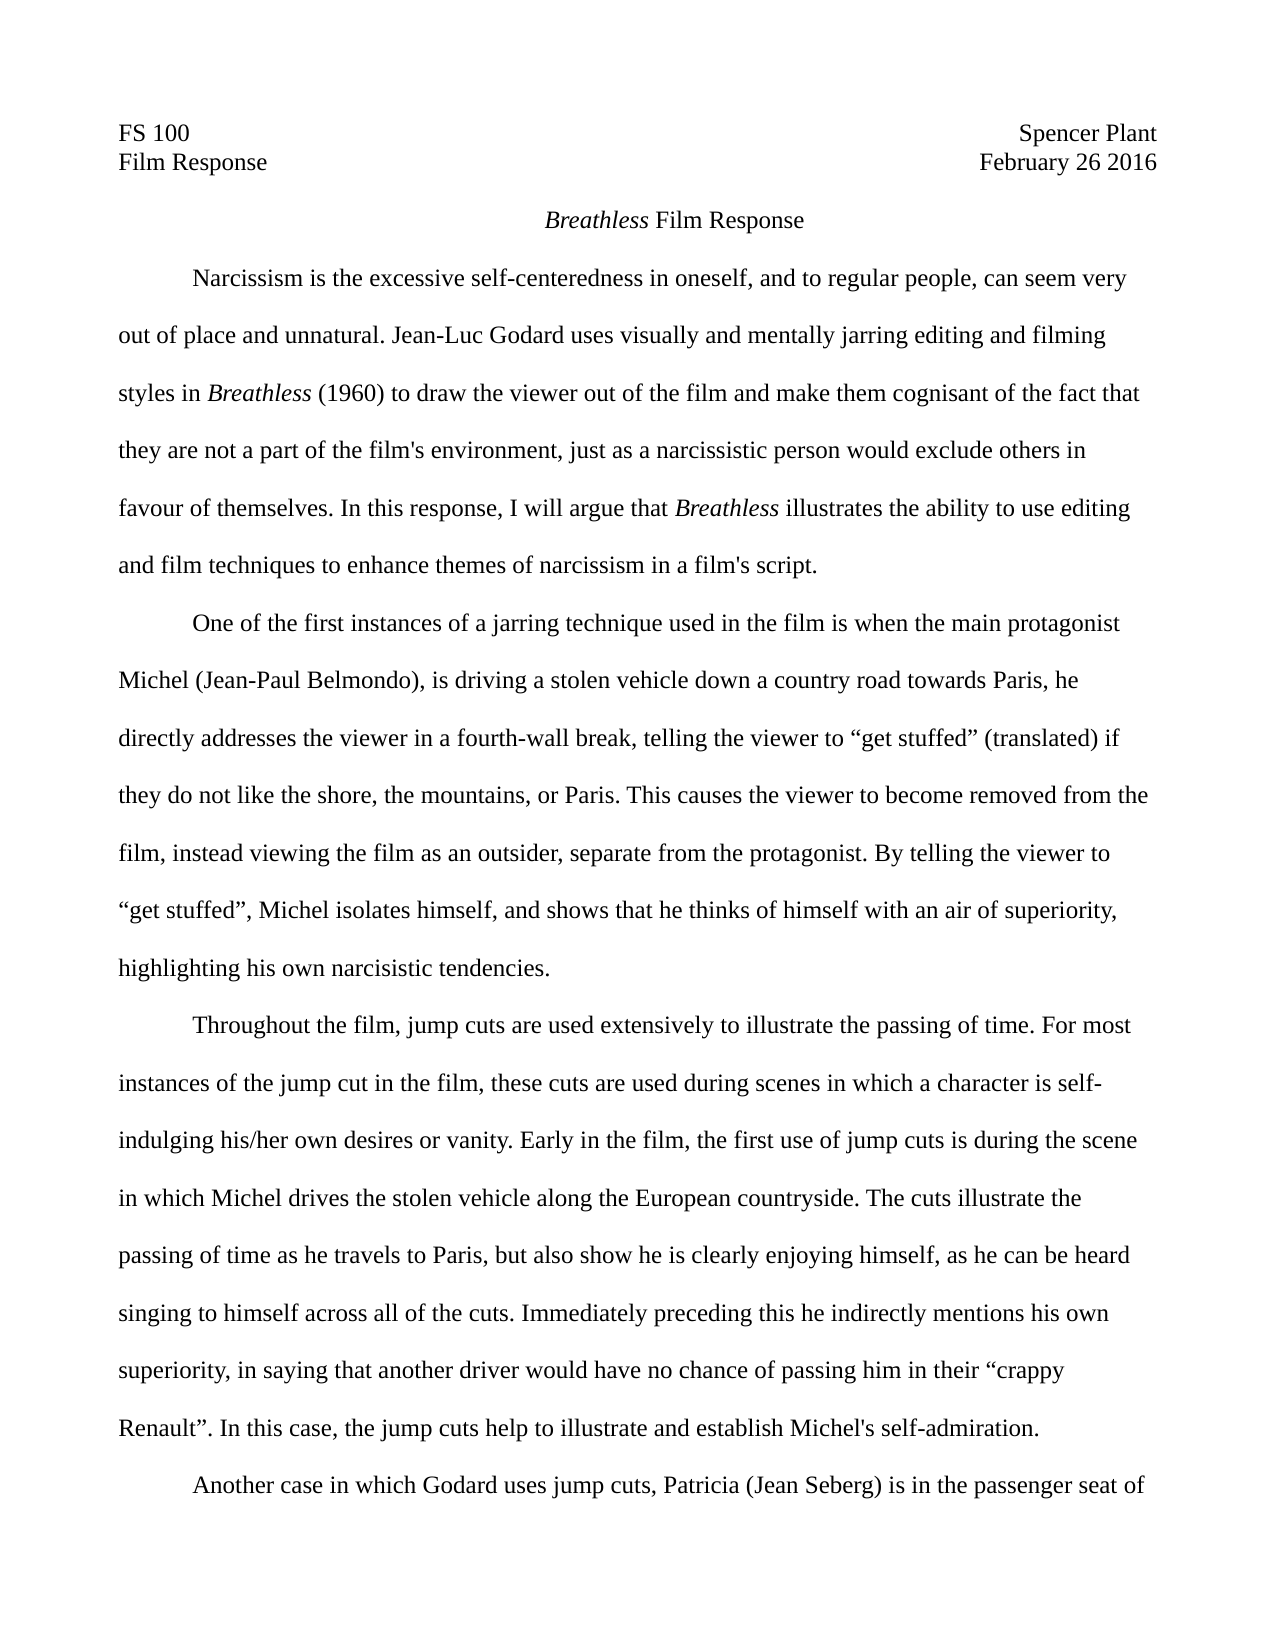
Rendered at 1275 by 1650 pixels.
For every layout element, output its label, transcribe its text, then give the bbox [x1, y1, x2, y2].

text One of the first instances of a jarring technique used in the film is when the main protagonist Michel (Jean-Paul Belmondo), is driving a stolen vehicle down a country road towards Paris, he directly addresses the viewer in a fourth-wall break, telling the viewer to “get stuffed” (translated) if they do not like the shore, the mountains, or Paris. This causes the viewer to become removed from the film, instead viewing the film as an outsider, separate from the protagonist. By telling the viewer to “get stuffed”, Michel isolates himself, and shows that he thinks of himself with an air of superiority, highlighting his own narcisistic tendencies. [118, 608, 1157, 981]
text Narcissism is the excessive self-centeredness in oneself, and to regular people, can seem very out of place and unnatural. Jean-Luc Godard uses visually and mentally jarring editing and filming styles in Breathless (1960) to draw the viewer out of the film and make them cognisant of the fact that they are not a part of the film's environment, just as a narcissistic person would exclude others in favour of themselves. In this response, I will argue that Breathless illustrates the ability to use editing and film techniques to enhance themes of narcissism in a film's script. [118, 263, 1157, 579]
text Throughout the film, jump cuts are used extensively to illustrate the passing of time. For most instances of the jump cut in the film, these cuts are used during scenes in which a character is self-indulging his/her own desires or vanity. Early in the film, the first use of jump cuts is during the scene in which Michel drives the stolen vehicle along the European countryside. The cuts illustrate the passing of time as he travels to Paris, but also show he is clearly enjoying himself, as he can be heard singing to himself across all of the cuts. Immediately preceding this he indirectly mentions his own superiority, in saying that another driver would have no chance of passing him in their “crappy Renault”. In this case, the jump cuts help to illustrate and establish Michel's self-admiration. [118, 1010, 1157, 1441]
text Another case in which Godard uses jump cuts, Patricia (Jean Seberg) is in the passenger seat of [118, 1470, 1157, 1499]
text Breathless Film Response [118, 205, 1157, 234]
